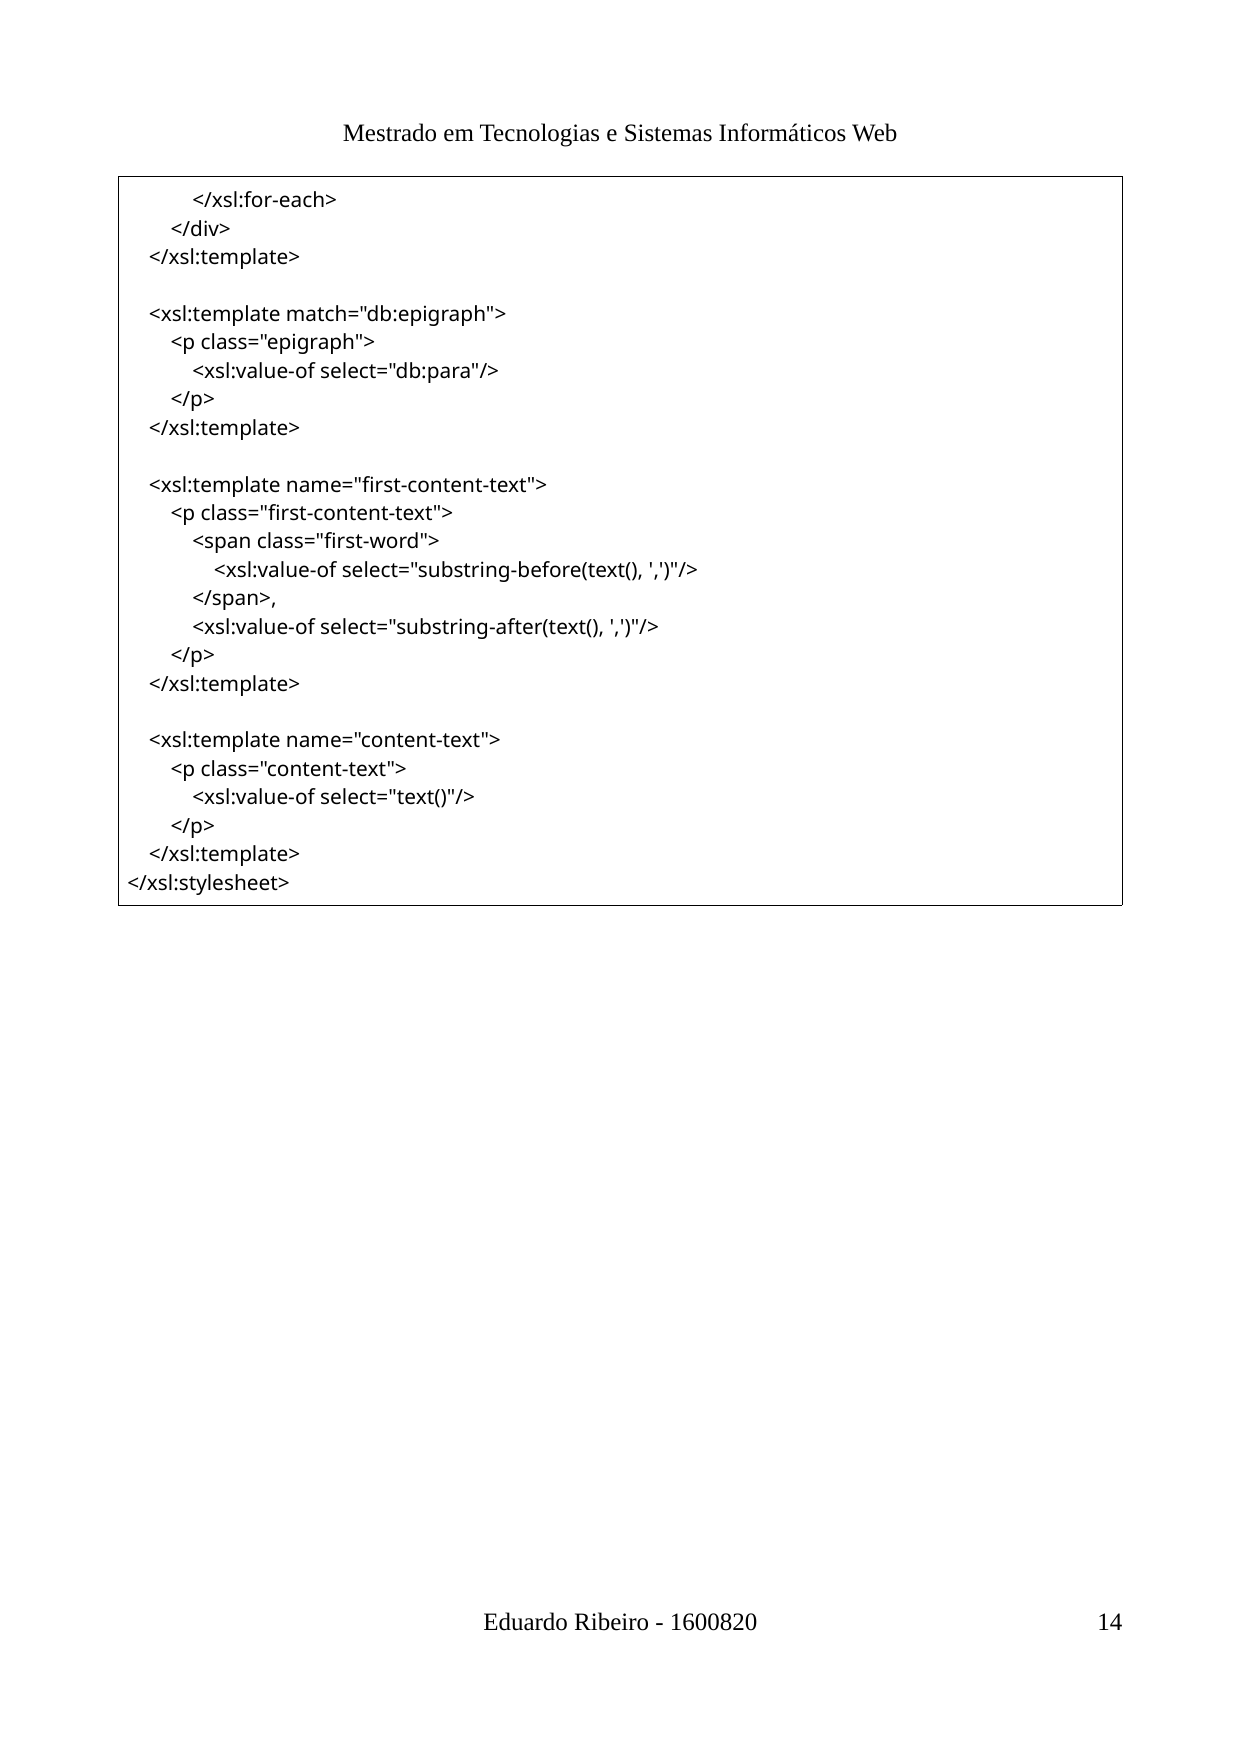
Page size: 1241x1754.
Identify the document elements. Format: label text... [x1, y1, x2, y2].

text </xsl:template> [119, 233, 1122, 271]
text </p> [119, 802, 1122, 830]
text <p class="content-text"> [119, 745, 1122, 773]
text </xsl:for-each> [119, 177, 1122, 205]
text <xsl:template name="first-content-text"> [119, 461, 1122, 489]
text </xsl:template> [119, 660, 1122, 697]
text </p> [119, 631, 1122, 660]
text <p class="first-content-text"> [119, 489, 1122, 518]
text <p class="epigraph"> [119, 318, 1122, 347]
text <xsl:template match="db:epigraph"> [119, 290, 1122, 318]
text </xsl:stylesheet> [119, 859, 1122, 905]
text </xsl:template> [119, 404, 1122, 441]
text </span>, [119, 574, 1122, 603]
text <xsl:value-of select="substring-after(text(), ',')"/> [119, 603, 1122, 631]
text </p> [119, 375, 1122, 404]
text </div> [119, 205, 1122, 233]
text <xsl:value-of select="substring-before(text(), ',')"/> [119, 546, 1122, 574]
text <xsl:value-of select="text()"/> [119, 773, 1122, 802]
text <xsl:template name="content-text"> [119, 717, 1122, 745]
text <xsl:value-of select="db:para"/> [119, 347, 1122, 375]
text </xsl:template> [119, 830, 1122, 859]
text <span class="first-word"> [119, 518, 1122, 546]
